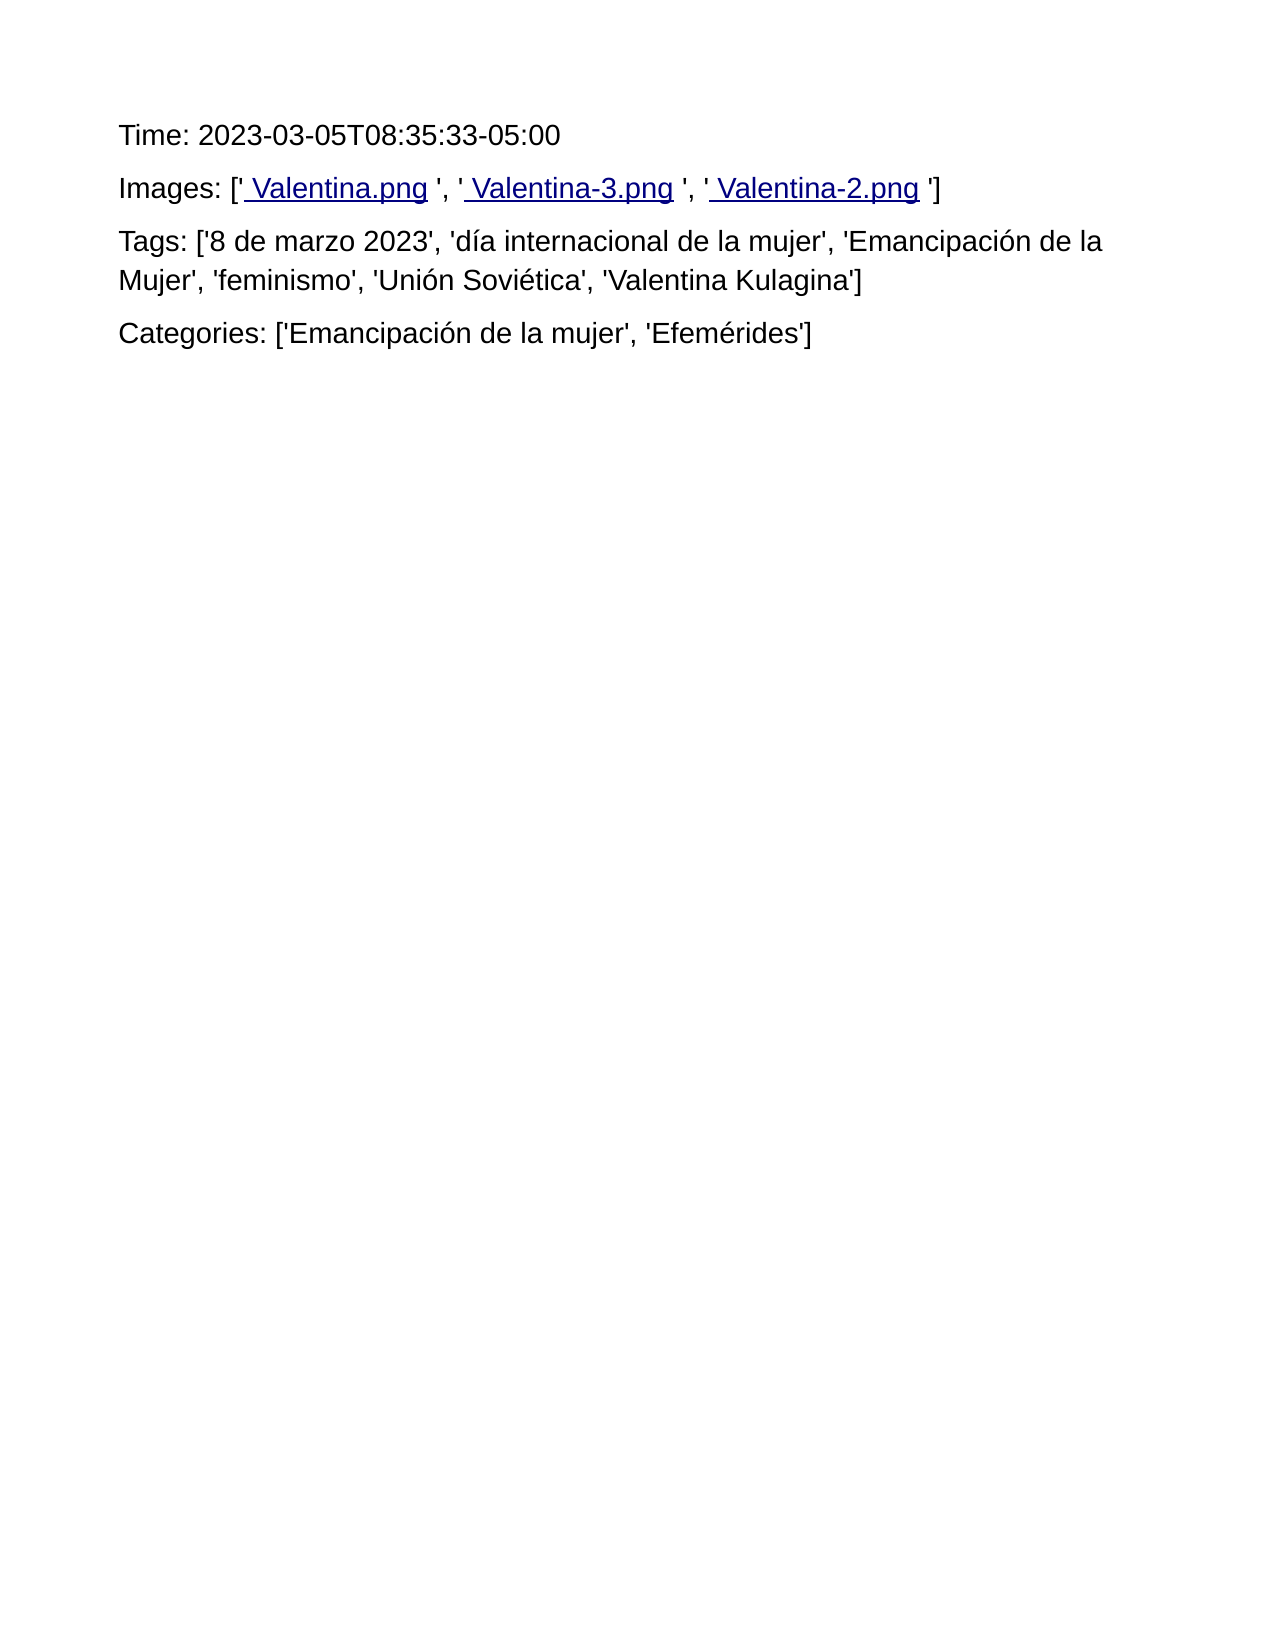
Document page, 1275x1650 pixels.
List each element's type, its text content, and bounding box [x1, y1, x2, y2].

text Tags: ['8 de marzo 2023', 'día internacional de la mujer', 'Emancipación de la Mujer', 'feminismo', 'Unión Soviética', 'Valentina Kulagina'] [118, 224, 1157, 296]
text Time: 2023-03-05T08:35:33-05:00 [118, 118, 1157, 152]
text Categories: ['Emancipación de la mujer', 'Efemérides'] [118, 316, 1157, 349]
text Images: [' Valentina.png ', ' Valentina-3.png ', ' Valentina-2.png '] [118, 171, 1157, 205]
